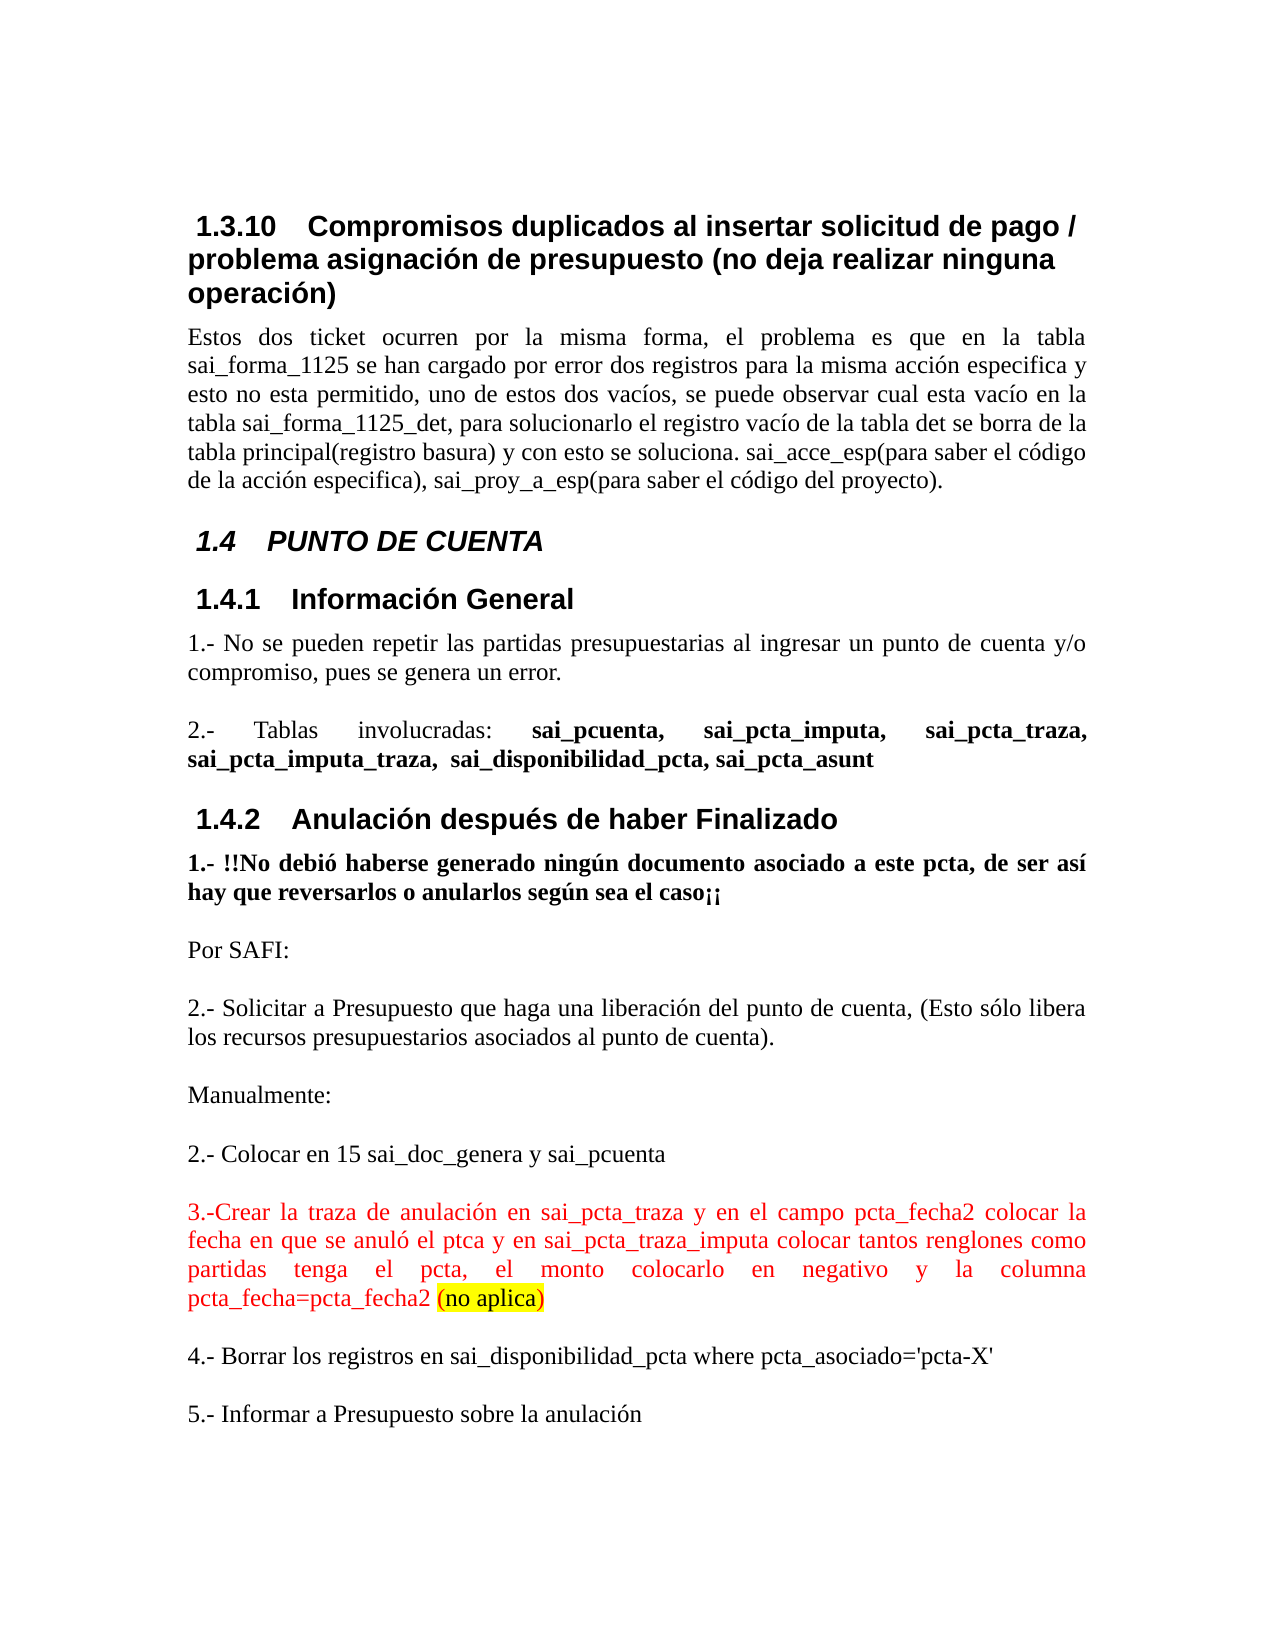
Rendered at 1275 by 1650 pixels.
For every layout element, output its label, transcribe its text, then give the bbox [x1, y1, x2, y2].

text Manualmente: [187, 1080, 1087, 1109]
subtitle Compromisos duplicados al insertar solicitud de pago / problema asignación de presupuesto (no deja realizar ninguna operación) [187, 208, 1087, 309]
text 1.- No se pueden repetir las partidas presupuestarias al ingresar un punto de cuenta y/o compromiso, pues se genera un error. [187, 628, 1087, 686]
text 4.- Borrar los registros en sai_disponibilidad_pcta where pcta_asociado='pcta-X' [187, 1341, 1087, 1370]
text 5.- Informar a Presupuesto sobre la anulación [187, 1399, 1087, 1428]
text 2.- Colocar en 15 sai_doc_genera y sai_pcuenta [187, 1139, 1087, 1167]
subtitle Información General [187, 582, 1087, 616]
subtitle PUNTO DE CUENTA [187, 524, 1087, 557]
text 1.- !!No debió haberse generado ningún documento asociado a este pcta, de ser así hay que reversarlos o anularlos según sea el caso¡¡ [187, 848, 1087, 906]
text 3.-Crear la traza de anulación en sai_pcta_traza y en el campo pcta_fecha2 colocar la fecha en que se anuló el ptca y en sai_pcta_traza_imputa colocar tantos renglones como partidas tenga el pcta, el monto colocarlo en negativo y la columna pcta_fecha=pcta_fecha2 (no aplica) [187, 1197, 1087, 1312]
text 2.- Tablas involucradas: sai_pcuenta, sai_pcta_imputa, sai_pcta_traza, sai_pcta_imputa_traza, sai_disponibilidad_pcta, sai_pcta_asunt [187, 715, 1087, 773]
text 2.- Solicitar a Presupuesto que haga una liberación del punto de cuenta, (Esto sólo libera los recursos presupuestarios asociados al punto de cuenta). [187, 993, 1087, 1051]
text Por SAFI: [187, 935, 1087, 964]
subtitle Anulación después de haber Finalizado [187, 802, 1087, 836]
text Estos dos ticket ocurren por la misma forma, el problema es que en la tabla sai_forma_1125 se han cargado por error dos registros para la misma acción especifica y esto no esta permitido, uno de estos dos vacíos, se puede observar cual esta vacío en la tabla sai_forma_1125_det, para solucionarlo el registro vacío de la tabla det se borra de la tabla principal(registro basura) y con esto se soluciona. sai_acce_esp(para saber el código de la acción especifica), sai_proy_a_esp(para saber el código del proyecto). [187, 322, 1087, 494]
